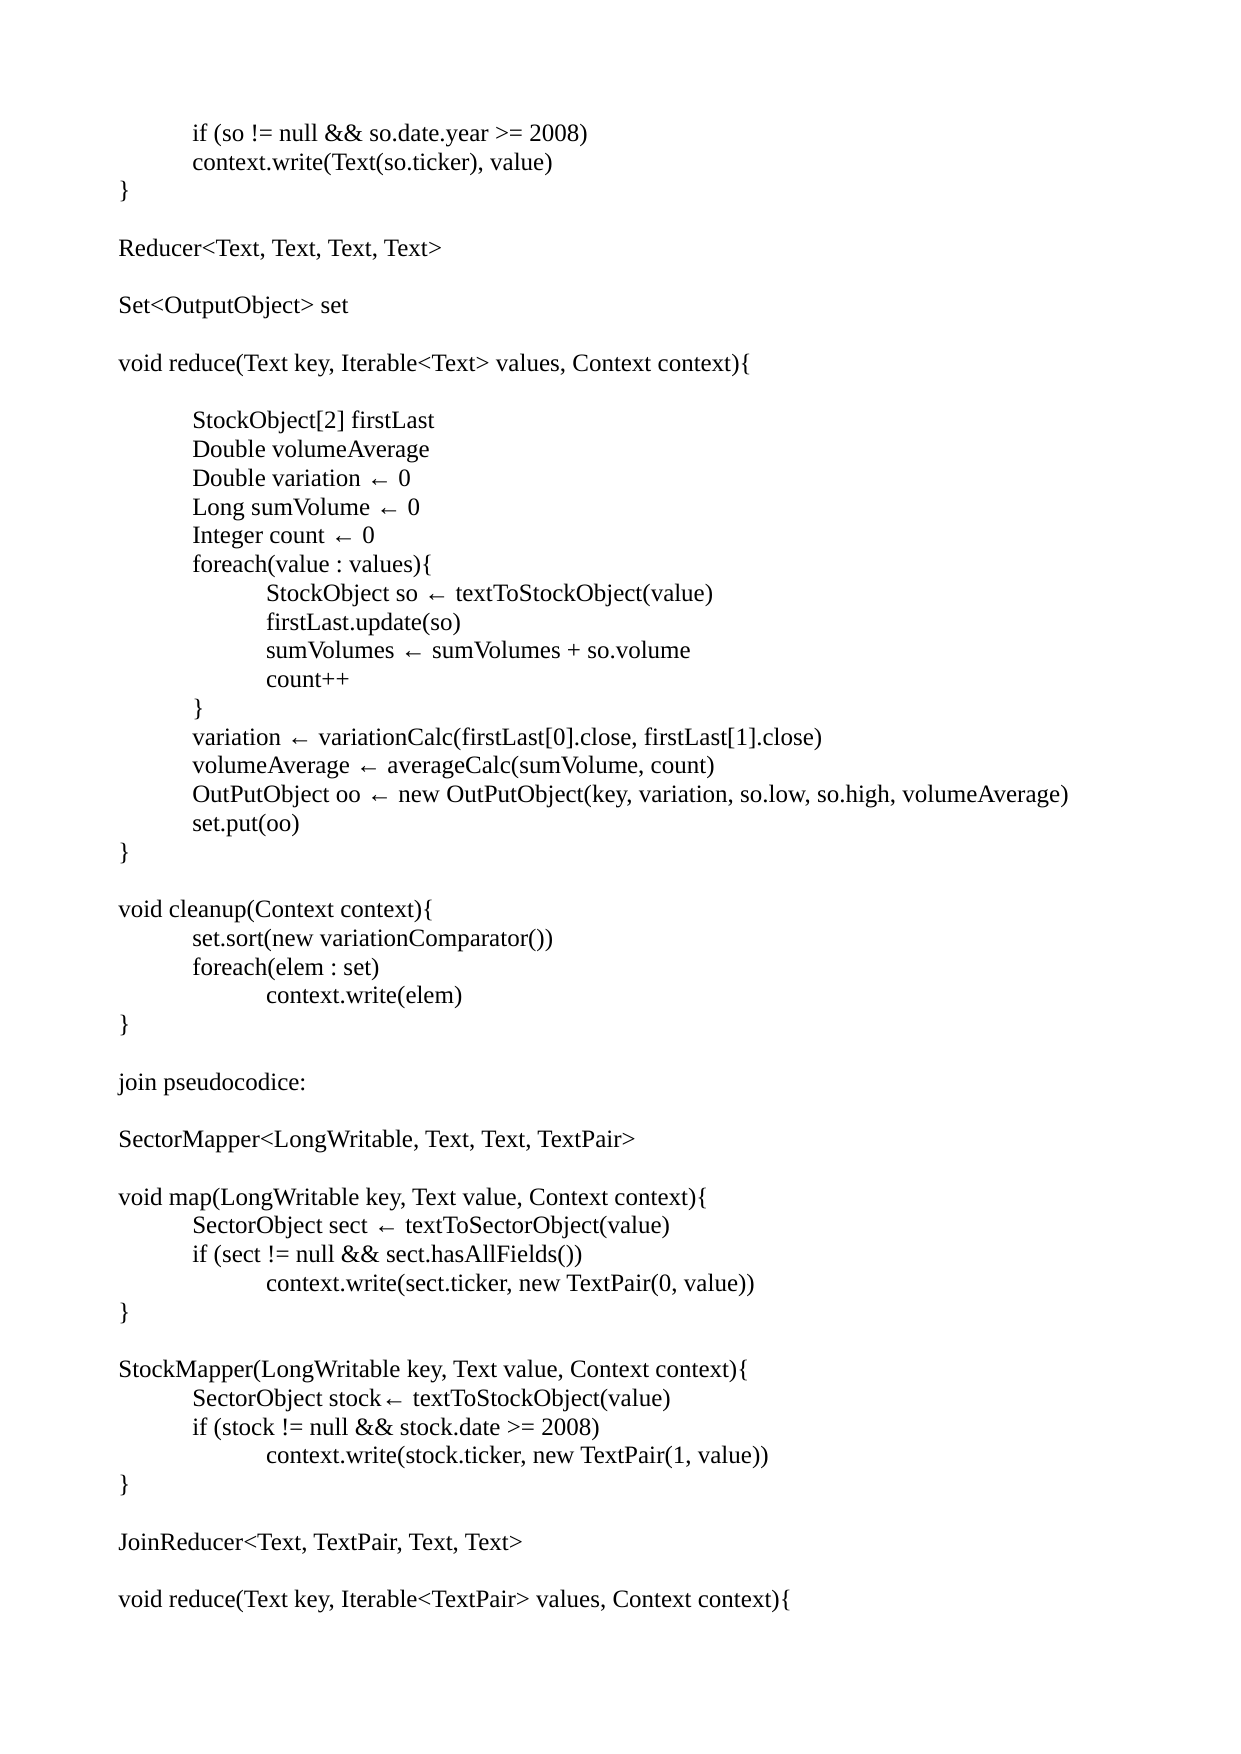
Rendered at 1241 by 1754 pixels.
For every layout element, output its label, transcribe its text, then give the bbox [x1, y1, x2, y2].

text firstLast.update(so) [118, 607, 1122, 636]
text context.write(Text(so.ticker), value) [118, 147, 1122, 176]
text StockMapper(LongWritable key, Text value, Context context){ [118, 1354, 1122, 1383]
text context.write(stock.ticker, new TextPair(1, value)) [118, 1441, 1122, 1469]
text SectorObject sect ← textToSectorObject(value) [118, 1211, 1122, 1239]
text } [118, 693, 1122, 722]
text foreach(elem : set) [118, 952, 1122, 981]
text void reduce(Text key, Iterable<Text> values, Context context){ [118, 348, 1122, 377]
text set.sort(new variationComparator()) [118, 923, 1122, 952]
text Double variation ← 0 [118, 463, 1122, 492]
text foreach(value : values){ [118, 549, 1122, 578]
text if (sect != null && sect.hasAllFields()) [118, 1239, 1122, 1268]
text StockObject[2] firstLast [118, 406, 1122, 434]
text } [118, 1469, 1122, 1498]
text void cleanup(Context context){ [118, 894, 1122, 923]
text variation ← variationCalc(firstLast[0].close, firstLast[1].close) [118, 722, 1122, 751]
text Long sumVolume ← 0 [118, 492, 1122, 521]
text SectorMapper<LongWritable, Text, Text, TextPair> [118, 1124, 1122, 1153]
text OutPutObject oo ← new OutPutObject(key, variation, so.low, so.high, volumeAverage) [118, 779, 1122, 808]
text } [118, 1297, 1122, 1326]
text } [118, 837, 1122, 866]
text } [118, 1009, 1122, 1038]
text count++ [118, 664, 1122, 693]
text Integer count ← 0 [118, 521, 1122, 549]
text join pseudocodice: [118, 1067, 1122, 1096]
text volumeAverage ← averageCalc(sumVolume, count) [118, 751, 1122, 779]
text if (so != null && so.date.year >= 2008) [118, 118, 1122, 147]
text Reducer<Text, Text, Text, Text> [118, 233, 1122, 262]
text void reduce(Text key, Iterable<TextPair> values, Context context){ [118, 1584, 1122, 1613]
text sumVolumes ← sumVolumes + so.volume [118, 636, 1122, 664]
text Double volumeAverage [118, 434, 1122, 463]
text set.put(oo) [118, 808, 1122, 837]
text context.write(elem) [118, 981, 1122, 1009]
text StockObject so ← textToStockObject(value) [118, 578, 1122, 607]
text } [118, 176, 1122, 204]
text void map(LongWritable key, Text value, Context context){ [118, 1182, 1122, 1211]
text SectorObject stock← textToStockObject(value) [118, 1383, 1122, 1412]
text JoinReducer<Text, TextPair, Text, Text> [118, 1527, 1122, 1556]
text Set<OutputObject> set [118, 291, 1122, 319]
text if (stock != null && stock.date >= 2008) [118, 1412, 1122, 1441]
text context.write(sect.ticker, new TextPair(0, value)) [118, 1268, 1122, 1297]
